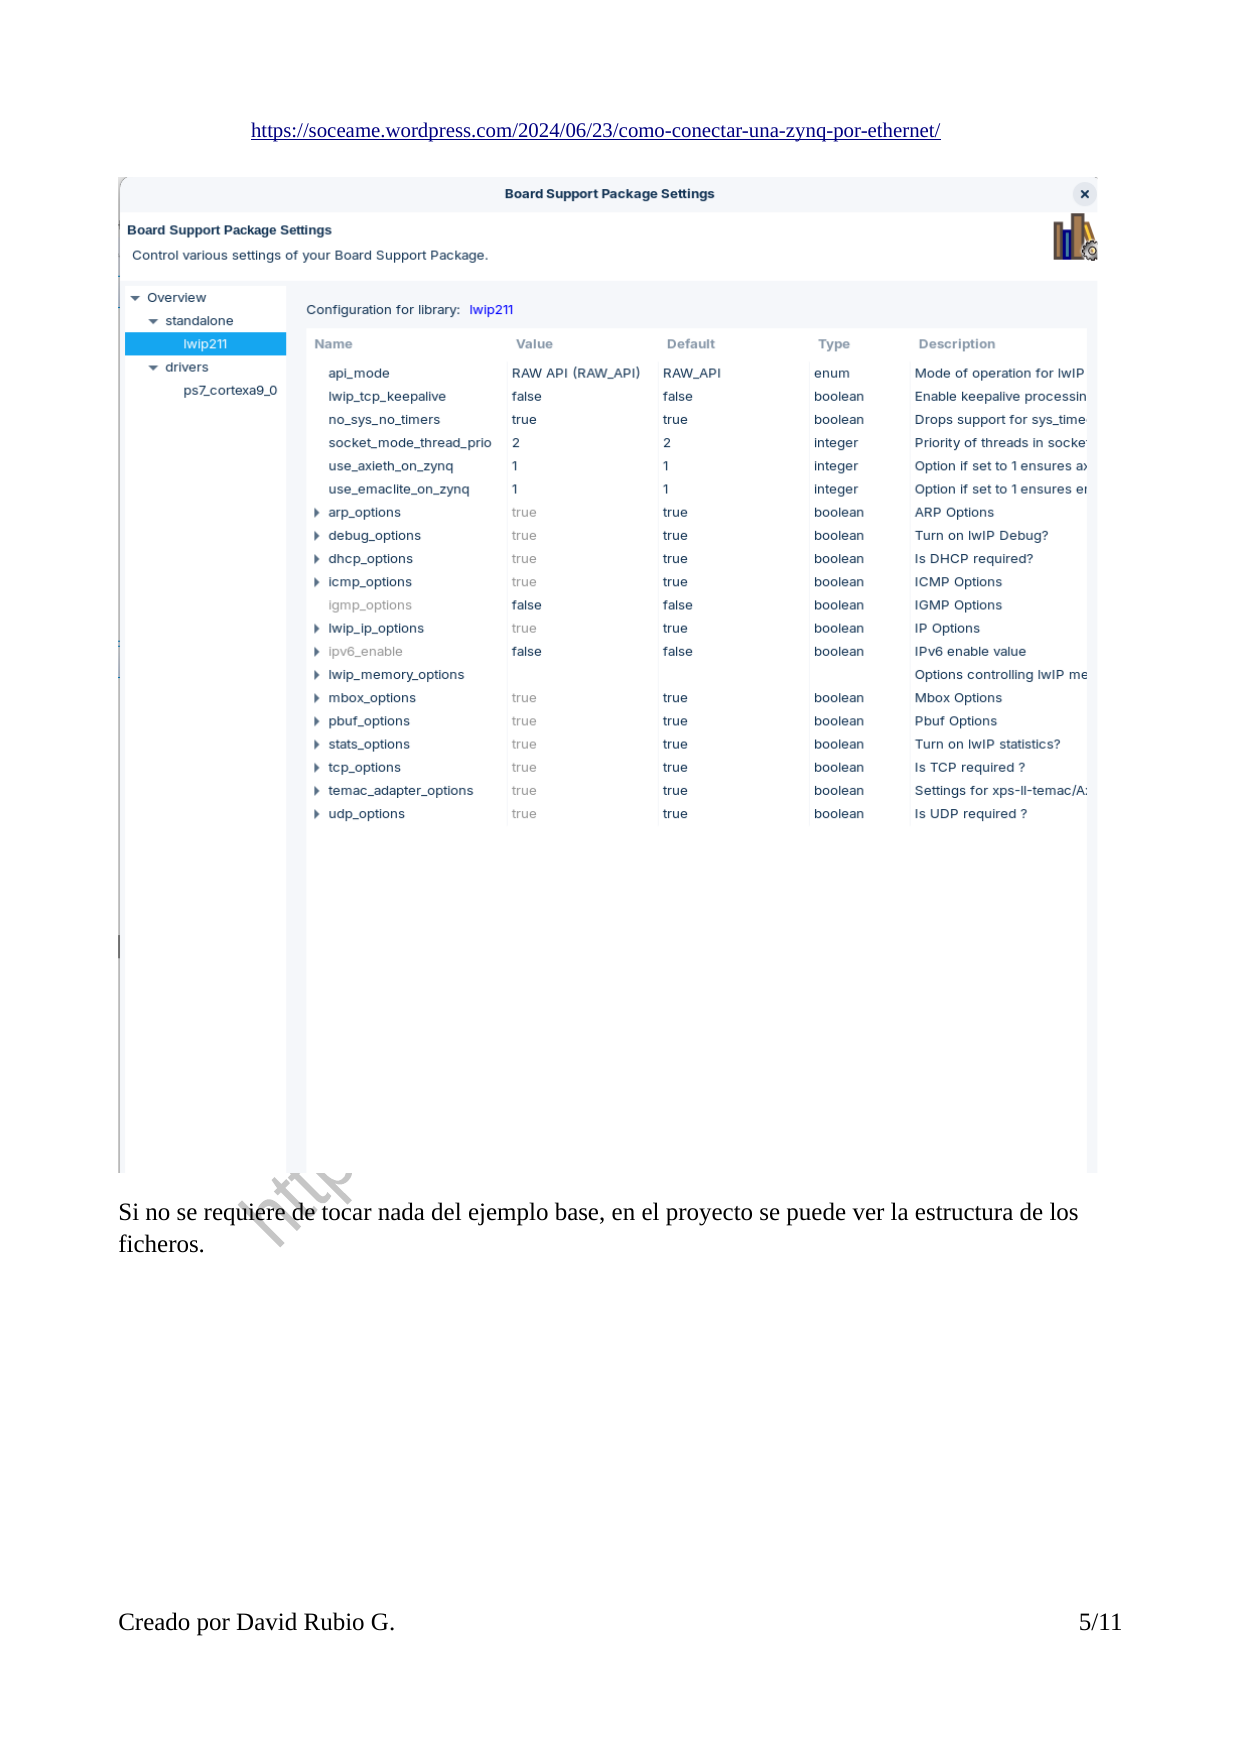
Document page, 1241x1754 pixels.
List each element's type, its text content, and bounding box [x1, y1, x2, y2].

text Si no se requiere de tocar nada del ejemplo base, en el proyecto se puede ver la estructura de los ficheros. [118, 1197, 1122, 1258]
picture [118, 177, 1098, 1173]
